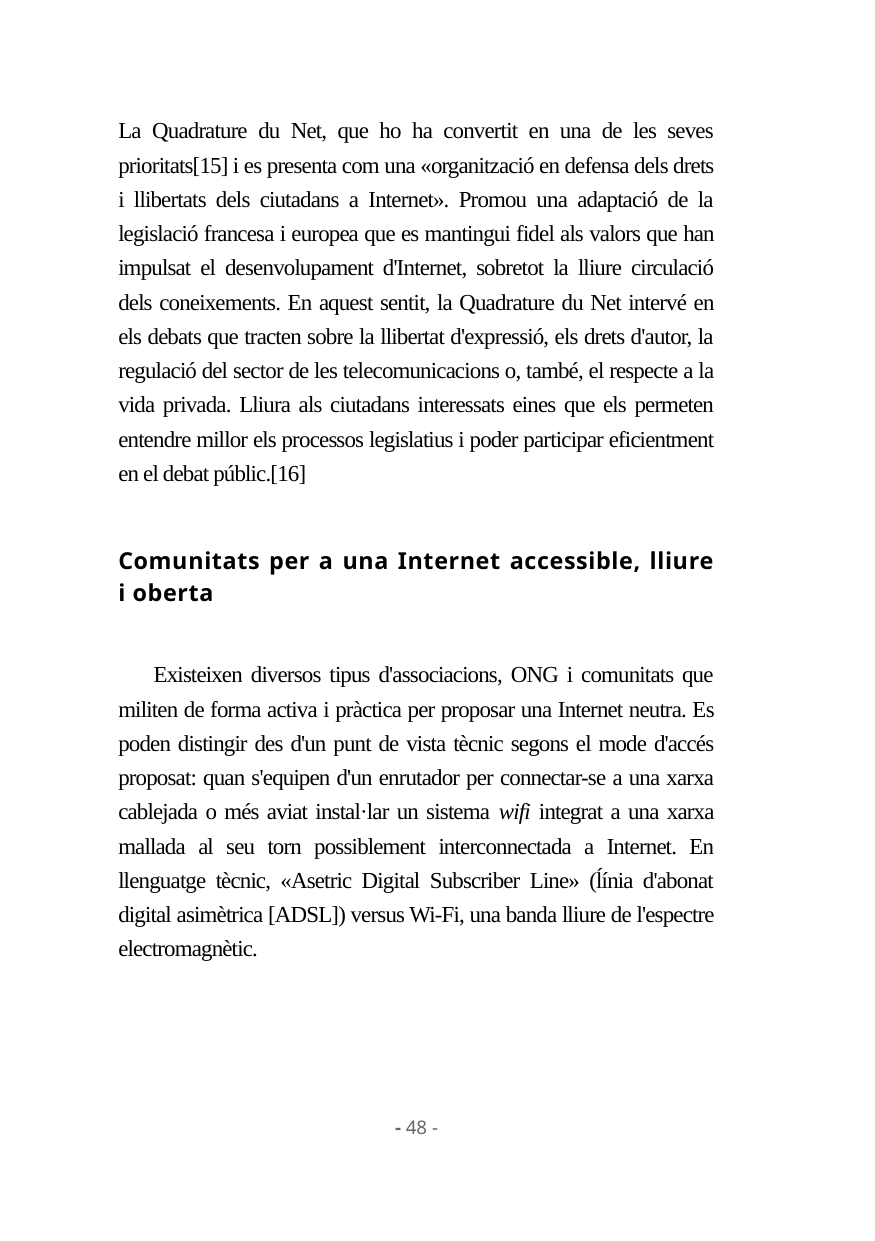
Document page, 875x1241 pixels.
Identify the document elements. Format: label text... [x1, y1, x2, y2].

text Existeixen diversos tipus d'associacions, ONG i comunitats que militen de forma activa i pràctica per proposar una Internet neutra. Es poden distingir des d'un punt de vista tècnic segons el mode d'accés proposat: quan s'equipen d'un enrutador per connectar-se a una xarxa cablejada o més aviat instal·lar un sistema wifi integrat a una xarxa mallada al seu torn possiblement interconnectada a Internet. En llenguatge tècnic, «Asetric Digital Subscriber Line» (ĺínia d'abonat digital asimètrica [ADSL]) versus Wi-Fi, una banda lliure de l'espectre electromagnètic. [118, 655, 714, 964]
subtitle Comunitats per a una Internet accessible, lliure i oberta [118, 544, 714, 608]
text La Quadrature du Net, que ho ha convertit en una de les seves prioritats[15] i es presenta com una «organització en defensa dels drets i llibertats dels ciutadans a Internet». Promou una adaptació de la legislació francesa i europea que es mantingui fidel als valors que han impulsat el desenvolupament d'Internet, sobretot la lliure circulació dels coneixements. En aquest sentit, la Quadrature du Net intervé en els debats que tracten sobre la llibertat d'expressió, els drets d'autor, la regulació del sector de les telecomunicacions o, també, el respecte a la vida privada. Lliura als ciutadans interessats eines que els permeten entendre millor els processos legislatius i poder participar eficientment en el debat públic.[16] [118, 111, 714, 488]
